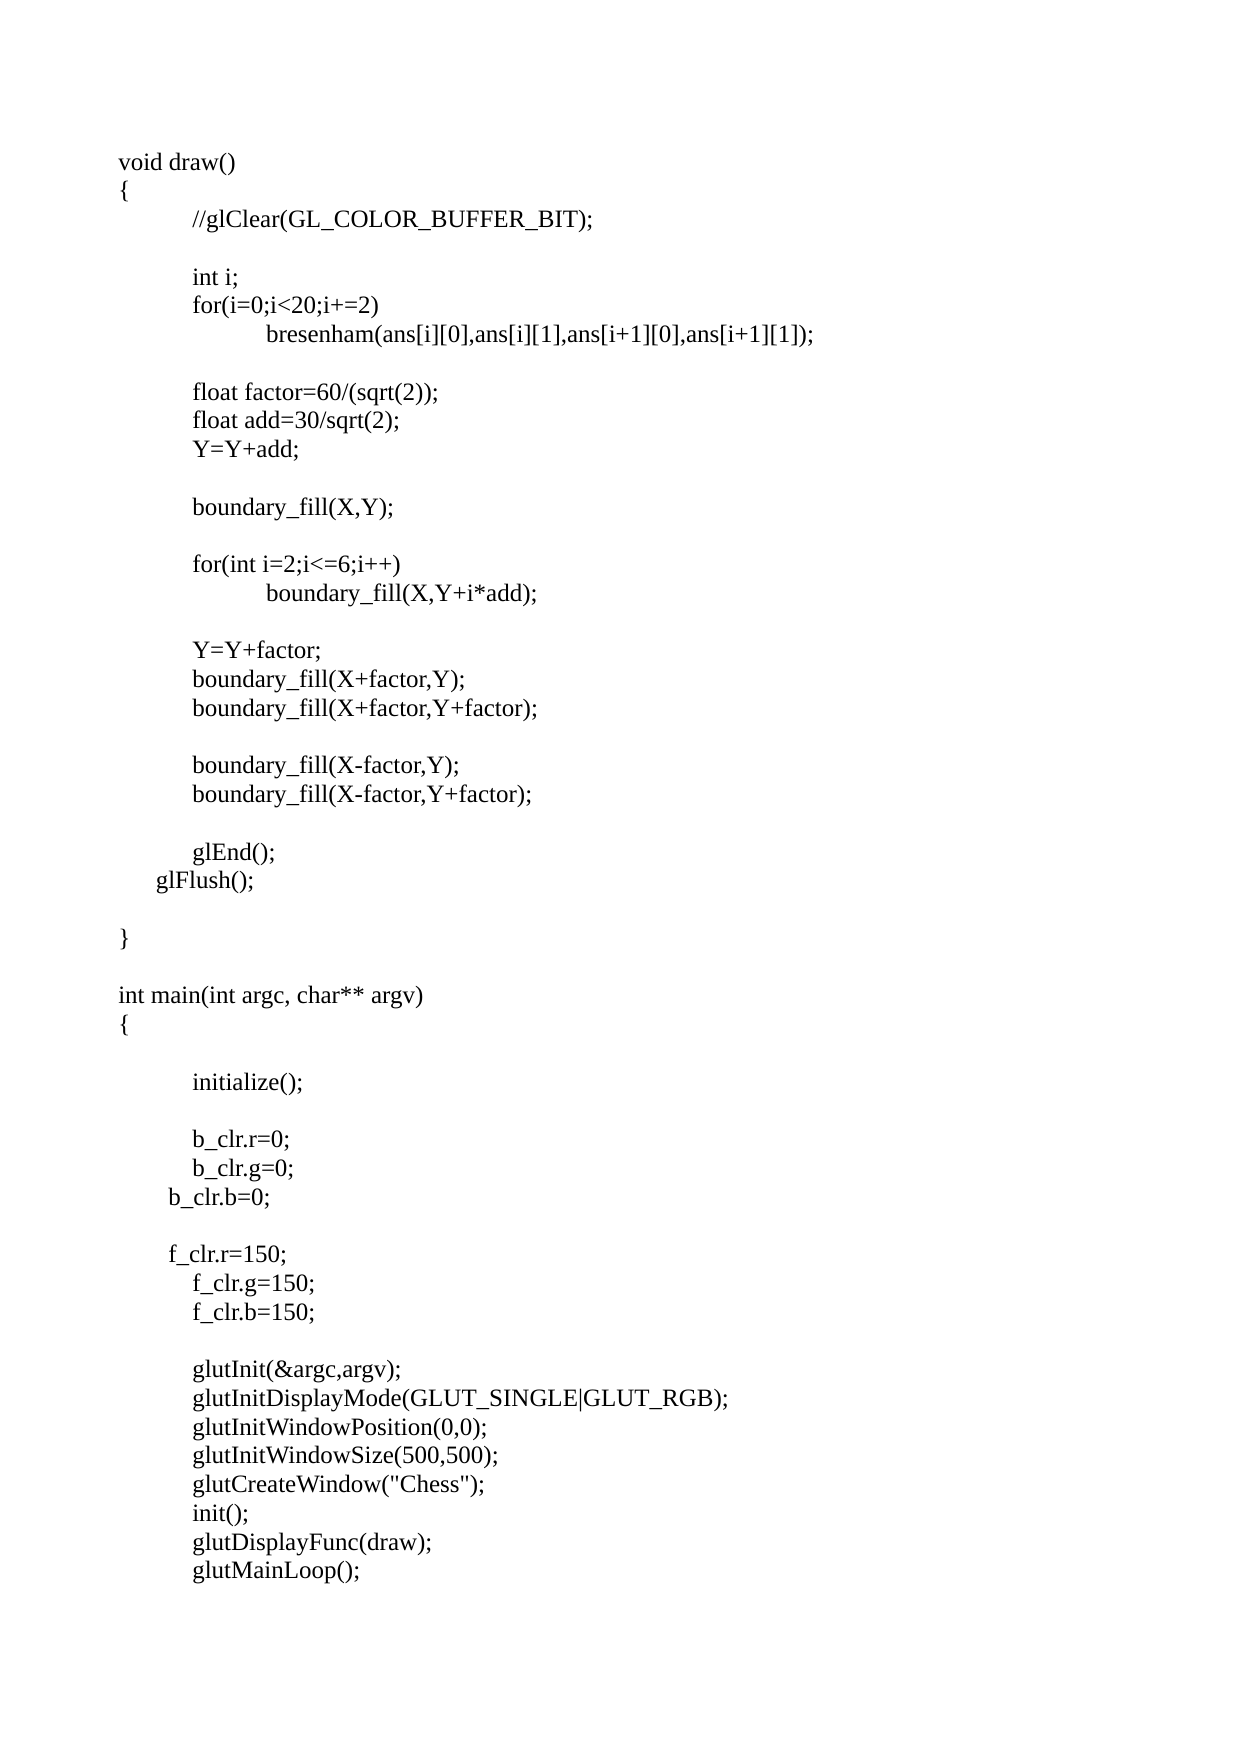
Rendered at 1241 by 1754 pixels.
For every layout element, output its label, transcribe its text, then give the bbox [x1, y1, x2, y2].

text glutInit(&argc,argv); [118, 1354, 1122, 1383]
text b_clr.r=0; [118, 1124, 1122, 1153]
text float factor=60/(sqrt(2)); [118, 377, 1122, 406]
text glutInitWindowSize(500,500); [118, 1441, 1122, 1469]
text b_clr.b=0; [118, 1182, 1122, 1211]
text glutInitDisplayMode(GLUT_SINGLE|GLUT_RGB); [118, 1383, 1122, 1412]
text boundary_fill(X+factor,Y+factor); [118, 693, 1122, 722]
text { [118, 1009, 1122, 1038]
text glutCreateWindow("Chess"); [118, 1469, 1122, 1498]
text b_clr.g=0; [118, 1153, 1122, 1182]
text float add=30/sqrt(2); [118, 406, 1122, 434]
text boundary_fill(X-factor,Y+factor); [118, 779, 1122, 808]
text for(int i=2;i<=6;i++) [118, 549, 1122, 578]
text boundary_fill(X+factor,Y); [118, 664, 1122, 693]
text initialize(); [118, 1067, 1122, 1096]
text int main(int argc, char** argv) [118, 981, 1122, 1009]
text glutMainLoop(); [118, 1556, 1122, 1584]
text glFlush(); [118, 866, 1122, 894]
text Y=Y+factor; [118, 636, 1122, 664]
text void draw() [118, 147, 1122, 176]
text { [118, 176, 1122, 204]
text int i; [118, 262, 1122, 291]
text glutDisplayFunc(draw); [118, 1527, 1122, 1556]
text f_clr.g=150; [118, 1268, 1122, 1297]
text f_clr.b=150; [118, 1297, 1122, 1326]
text Y=Y+add; [118, 434, 1122, 463]
text boundary_fill(X,Y+i*add); [118, 578, 1122, 607]
text boundary_fill(X-factor,Y); [118, 751, 1122, 779]
text boundary_fill(X,Y); [118, 492, 1122, 521]
text glEnd(); [118, 837, 1122, 866]
text init(); [118, 1498, 1122, 1527]
text bresenham(ans[i][0],ans[i][1],ans[i+1][0],ans[i+1][1]); [118, 319, 1122, 348]
text for(i=0;i<20;i+=2) [118, 291, 1122, 319]
text f_clr.r=150; [118, 1239, 1122, 1268]
text glutInitWindowPosition(0,0); [118, 1412, 1122, 1441]
text } [118, 923, 1122, 952]
text //glClear(GL_COLOR_BUFFER_BIT); [118, 204, 1122, 233]
